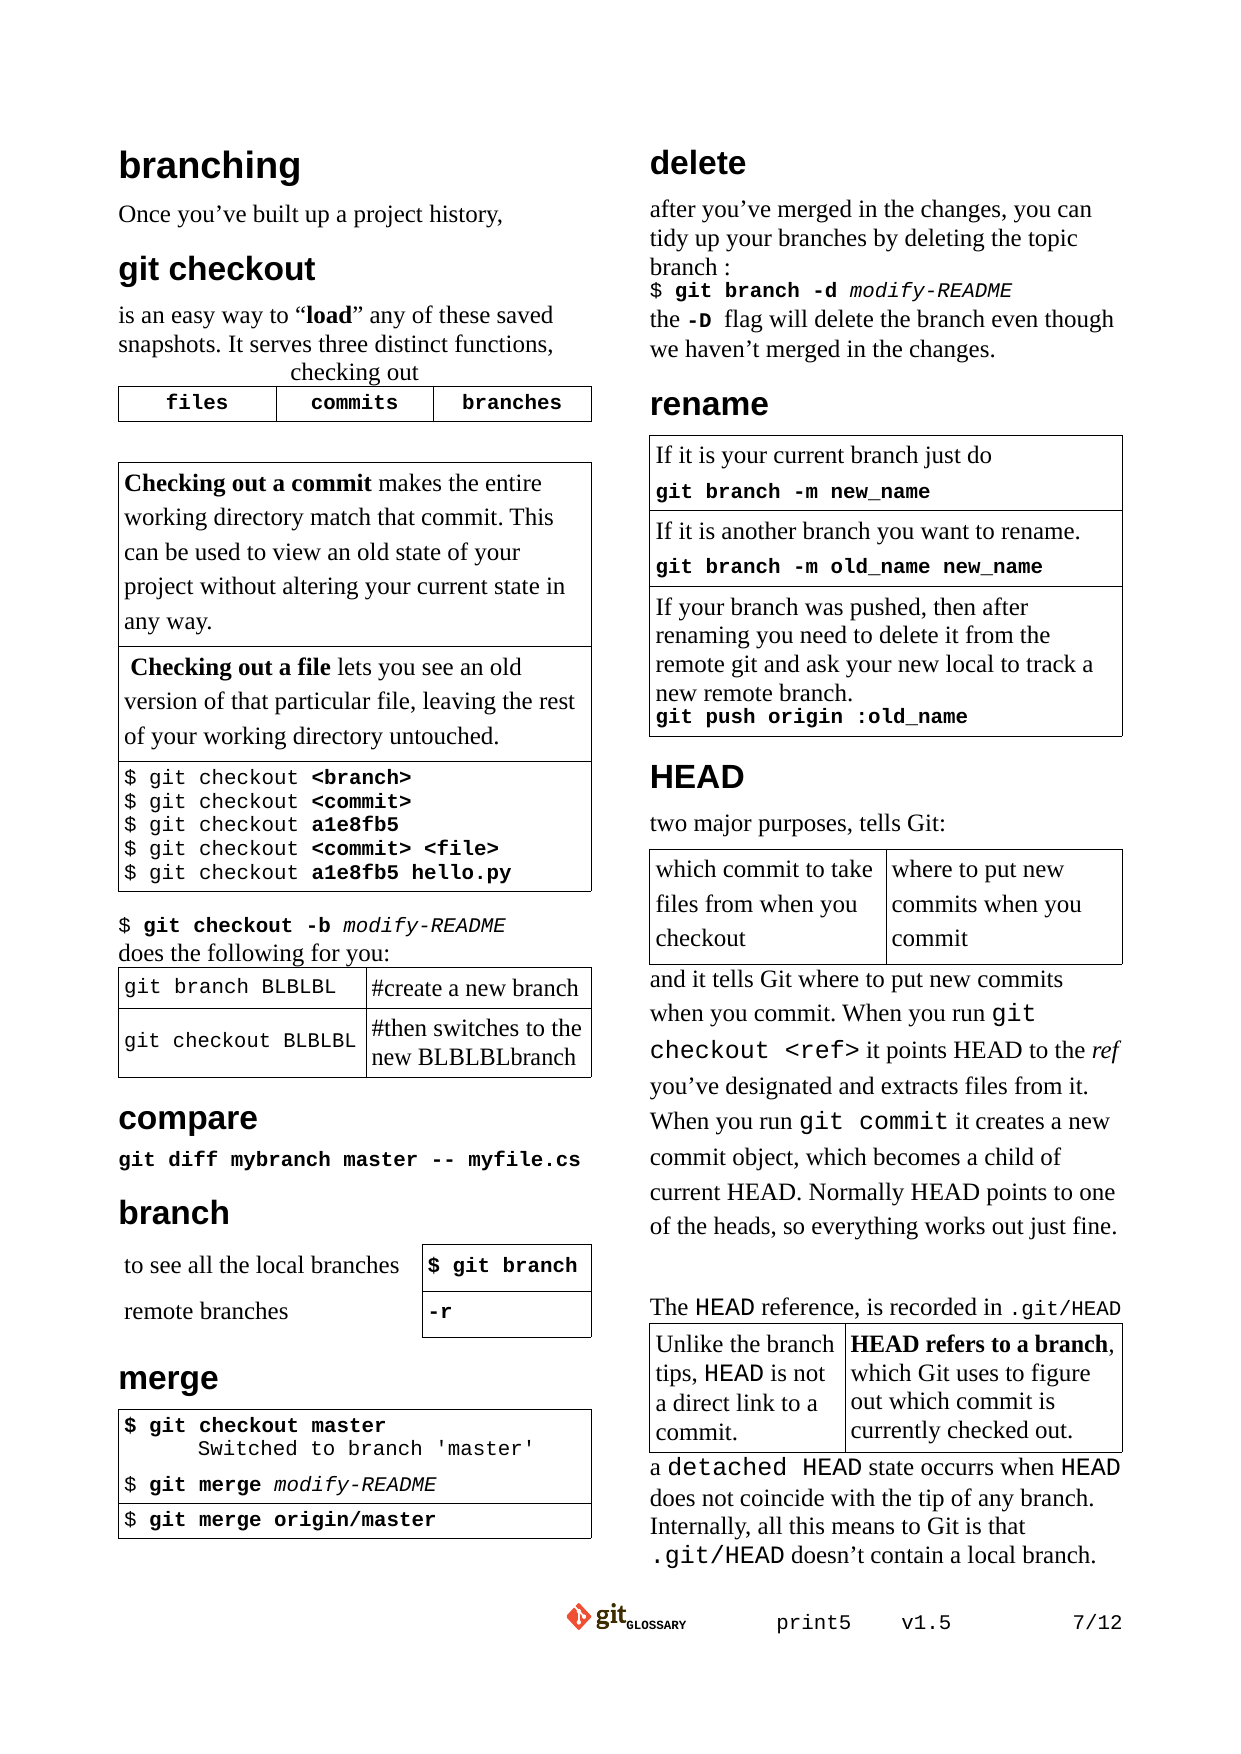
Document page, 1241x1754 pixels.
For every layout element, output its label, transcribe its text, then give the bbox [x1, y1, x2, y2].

subtitle git checkout [118, 249, 591, 287]
table_header git branch BLBLBL [119, 968, 366, 1008]
table_cell $ git merge modify-README [119, 1468, 591, 1503]
table_header $ git checkout master Switched to branch 'master' [119, 1410, 591, 1468]
table_cell $ git checkout <branch> $ git checkout <commit> $ git checkout a1e8fb5 $ git checkout <commit> <file> $ git checkout a1e8fb5 hello.py [119, 762, 591, 891]
table_header where to put new commits when you commit [887, 850, 1122, 964]
table_header Checking out a commit makes the entire working directory match that commit. This can be used to view an old state of your project without altering your current state in any way. [119, 463, 591, 646]
table_cell remote branches [118, 1291, 422, 1337]
text checking out [118, 357, 591, 386]
text $ git branch -d modify-README [649, 281, 1122, 304]
table_header #create a new branch [367, 968, 591, 1008]
text git diff mybranch master -- myfile.cs [118, 1149, 591, 1172]
text a detached HEAD state occurrs when HEAD does not coincide with the tip of any branch. Internally, all this means to Git is that .git/HEAD doesn’t contain a local branch. [649, 1453, 1122, 1571]
table_header If it is your current branch just do git branch -m new_name [650, 436, 1122, 510]
table_header files [119, 387, 276, 421]
subtitle HEAD [649, 757, 1122, 796]
text and it tells Git where to put new commits when you commit. When you run git checkout <ref> it points HEAD to the ref you’ve designated and extracts files from it. When you run git commit it creates a new commit object, which becomes a child of current HEAD. Normally HEAD points to one of the heads, so everything works out just fine. [649, 965, 1122, 1240]
table_cell If it is another branch you want to rename. git branch -m old_name new_name [650, 511, 1122, 586]
table_header Unlike the branch tips, HEAD is not a direct link to a commit. [650, 1324, 845, 1452]
text after you’ve merged in the changes, you can tidy up your branches by deleting the topic branch : [649, 194, 1122, 281]
table_header to see all the local branches [118, 1244, 422, 1291]
table_header which commit to take files from when you checkout [650, 850, 886, 964]
text the -D flag will delete the branch even though we haven’t merged in the changes. [649, 304, 1122, 362]
subtitle rename [649, 383, 1122, 422]
picture [566, 1603, 627, 1630]
table_cell #then switches to the new BLBLBLbranch [367, 1009, 591, 1077]
subtitle branching [118, 143, 591, 187]
text The HEAD reference, is recorded in .git/HEAD [649, 1292, 1122, 1323]
table_cell If your branch was pushed, then after renaming you need to delete it from the remote git and ask your new local to track a new remote branch. git push origin :old_name [650, 587, 1122, 736]
text Once you’ve built up a project history, [118, 199, 591, 228]
text is an easy way to “load” any of these saved snapshots. It serves three distinct functions, [118, 300, 591, 357]
table_header commits [277, 387, 433, 421]
table_header branches [434, 387, 591, 421]
table_cell Checking out a file lets you see an old version of that particular file, leaving the rest of your working directory untouched. [119, 647, 591, 761]
text two major purposes, tells Git: [649, 808, 1122, 837]
subtitle delete [649, 143, 1122, 182]
table_cell $ git merge origin/master [119, 1504, 591, 1538]
table_cell -r [423, 1292, 591, 1337]
text $ git checkout -b modify-README [118, 915, 591, 938]
text does the following for you: [118, 938, 591, 967]
subtitle compare [118, 1098, 591, 1136]
table_header HEAD refers to a branch, which Git uses to figure out which commit is currently checked out. [846, 1324, 1122, 1452]
subtitle merge [118, 1358, 591, 1396]
table_header $ git branch [423, 1245, 591, 1291]
subtitle branch [118, 1193, 591, 1232]
table_cell git checkout BLBLBL [119, 1009, 366, 1077]
